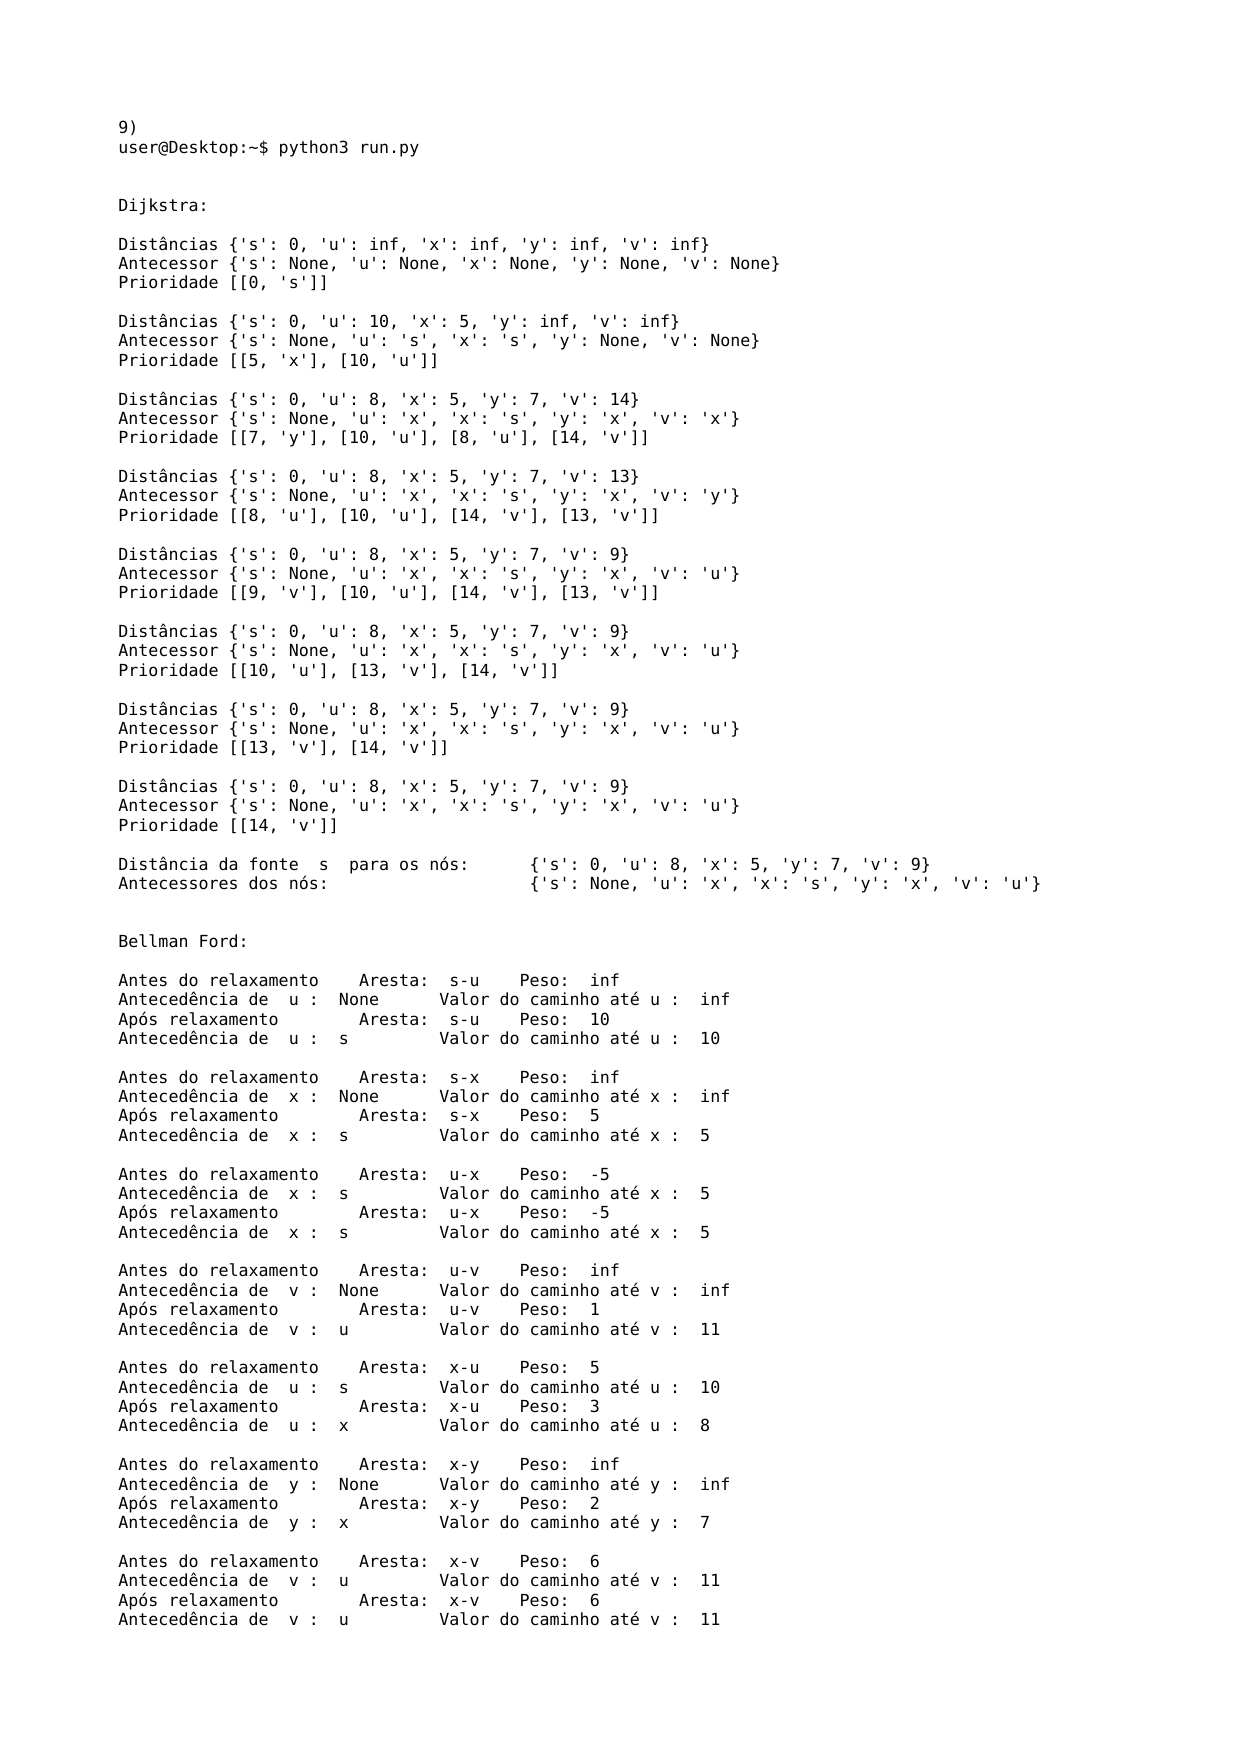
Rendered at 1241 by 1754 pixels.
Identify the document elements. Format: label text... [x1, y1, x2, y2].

text Antecedência de x : None Valor do caminho até x : inf [118, 1087, 1122, 1106]
text Prioridade [[14, 'v']] [118, 816, 1122, 835]
text Antecessor {'s': None, 'u': 'x', 'x': 's', 'y': 'x', 'v': 'u'} [118, 719, 1122, 738]
text Após relaxamento Aresta: s-u Peso: 10 [118, 1009, 1122, 1029]
text Distância da fonte s para os nós: {'s': 0, 'u': 8, 'x': 5, 'y': 7, 'v': 9} [118, 854, 1122, 874]
text Após relaxamento Aresta: x-u Peso: 3 [118, 1397, 1122, 1416]
text Antecedência de x : s Valor do caminho até x : 5 [118, 1222, 1122, 1242]
text Antecedência de u : s Valor do caminho até u : 10 [118, 1377, 1122, 1397]
text Distâncias {'s': 0, 'u': 10, 'x': 5, 'y': inf, 'v': inf} [118, 312, 1122, 331]
text Antecedência de u : None Valor do caminho até u : inf [118, 990, 1122, 1009]
text Distâncias {'s': 0, 'u': 8, 'x': 5, 'y': 7, 'v': 13} [118, 467, 1122, 486]
text Antecedência de x : s Valor do caminho até x : 5 [118, 1184, 1122, 1203]
text Antecessor {'s': None, 'u': 'x', 'x': 's', 'y': 'x', 'v': 'x'} [118, 409, 1122, 428]
text Antecedência de y : None Valor do caminho até y : inf [118, 1474, 1122, 1494]
text Distâncias {'s': 0, 'u': 8, 'x': 5, 'y': 7, 'v': 9} [118, 622, 1122, 641]
text Antecedência de v : u Valor do caminho até v : 11 [118, 1610, 1122, 1629]
text Distâncias {'s': 0, 'u': 8, 'x': 5, 'y': 7, 'v': 14} [118, 389, 1122, 409]
text Antecedência de u : s Valor do caminho até u : 10 [118, 1029, 1122, 1048]
text Antecessor {'s': None, 'u': None, 'x': None, 'y': None, 'v': None} [118, 254, 1122, 273]
text Antecessor {'s': None, 'u': 's', 'x': 's', 'y': None, 'v': None} [118, 331, 1122, 351]
text Após relaxamento Aresta: s-x Peso: 5 [118, 1106, 1122, 1126]
text Dijkstra: [118, 196, 1122, 215]
text Após relaxamento Aresta: x-v Peso: 6 [118, 1591, 1122, 1610]
text Prioridade [[5, 'x'], [10, 'u']] [118, 351, 1122, 370]
text Bellman Ford: [118, 932, 1122, 951]
text Antes do relaxamento Aresta: s-u Peso: inf [118, 971, 1122, 990]
text 9) [118, 118, 1122, 137]
text Prioridade [[8, 'u'], [10, 'u'], [14, 'v'], [13, 'v']] [118, 506, 1122, 525]
text Distâncias {'s': 0, 'u': inf, 'x': inf, 'y': inf, 'v': inf} [118, 234, 1122, 254]
text Antes do relaxamento Aresta: u-v Peso: inf [118, 1261, 1122, 1281]
text Distâncias {'s': 0, 'u': 8, 'x': 5, 'y': 7, 'v': 9} [118, 544, 1122, 564]
text Prioridade [[9, 'v'], [10, 'u'], [14, 'v'], [13, 'v']] [118, 583, 1122, 602]
text Antecedência de v : None Valor do caminho até v : inf [118, 1281, 1122, 1300]
text Antes do relaxamento Aresta: s-x Peso: inf [118, 1067, 1122, 1087]
text user@Desktop:~$ python3 run.py [118, 137, 1122, 157]
text Prioridade [[0, 's']] [118, 273, 1122, 292]
text Antecedência de u : x Valor do caminho até u : 8 [118, 1416, 1122, 1436]
text Distâncias {'s': 0, 'u': 8, 'x': 5, 'y': 7, 'v': 9} [118, 699, 1122, 719]
text Antecedência de x : s Valor do caminho até x : 5 [118, 1126, 1122, 1145]
text Antecessores dos nós: {'s': None, 'u': 'x', 'x': 's', 'y': 'x', 'v': 'u'} [118, 874, 1122, 893]
text Após relaxamento Aresta: u-v Peso: 1 [118, 1300, 1122, 1319]
text Após relaxamento Aresta: x-y Peso: 2 [118, 1494, 1122, 1513]
text Antecessor {'s': None, 'u': 'x', 'x': 's', 'y': 'x', 'v': 'y'} [118, 486, 1122, 506]
text Prioridade [[10, 'u'], [13, 'v'], [14, 'v']] [118, 661, 1122, 680]
text Antes do relaxamento Aresta: x-v Peso: 6 [118, 1552, 1122, 1571]
text Após relaxamento Aresta: u-x Peso: -5 [118, 1203, 1122, 1222]
text Antecessor {'s': None, 'u': 'x', 'x': 's', 'y': 'x', 'v': 'u'} [118, 796, 1122, 816]
text Antecessor {'s': None, 'u': 'x', 'x': 's', 'y': 'x', 'v': 'u'} [118, 564, 1122, 583]
text Antecedência de v : u Valor do caminho até v : 11 [118, 1571, 1122, 1591]
text Prioridade [[7, 'y'], [10, 'u'], [8, 'u'], [14, 'v']] [118, 428, 1122, 447]
text Antes do relaxamento Aresta: x-y Peso: inf [118, 1455, 1122, 1474]
text Antes do relaxamento Aresta: u-x Peso: -5 [118, 1164, 1122, 1184]
text Antecessor {'s': None, 'u': 'x', 'x': 's', 'y': 'x', 'v': 'u'} [118, 641, 1122, 661]
text Prioridade [[13, 'v'], [14, 'v']] [118, 738, 1122, 757]
text Distâncias {'s': 0, 'u': 8, 'x': 5, 'y': 7, 'v': 9} [118, 777, 1122, 796]
text Antecedência de y : x Valor do caminho até y : 7 [118, 1513, 1122, 1532]
text Antecedência de v : u Valor do caminho até v : 11 [118, 1319, 1122, 1339]
text Antes do relaxamento Aresta: x-u Peso: 5 [118, 1358, 1122, 1377]
